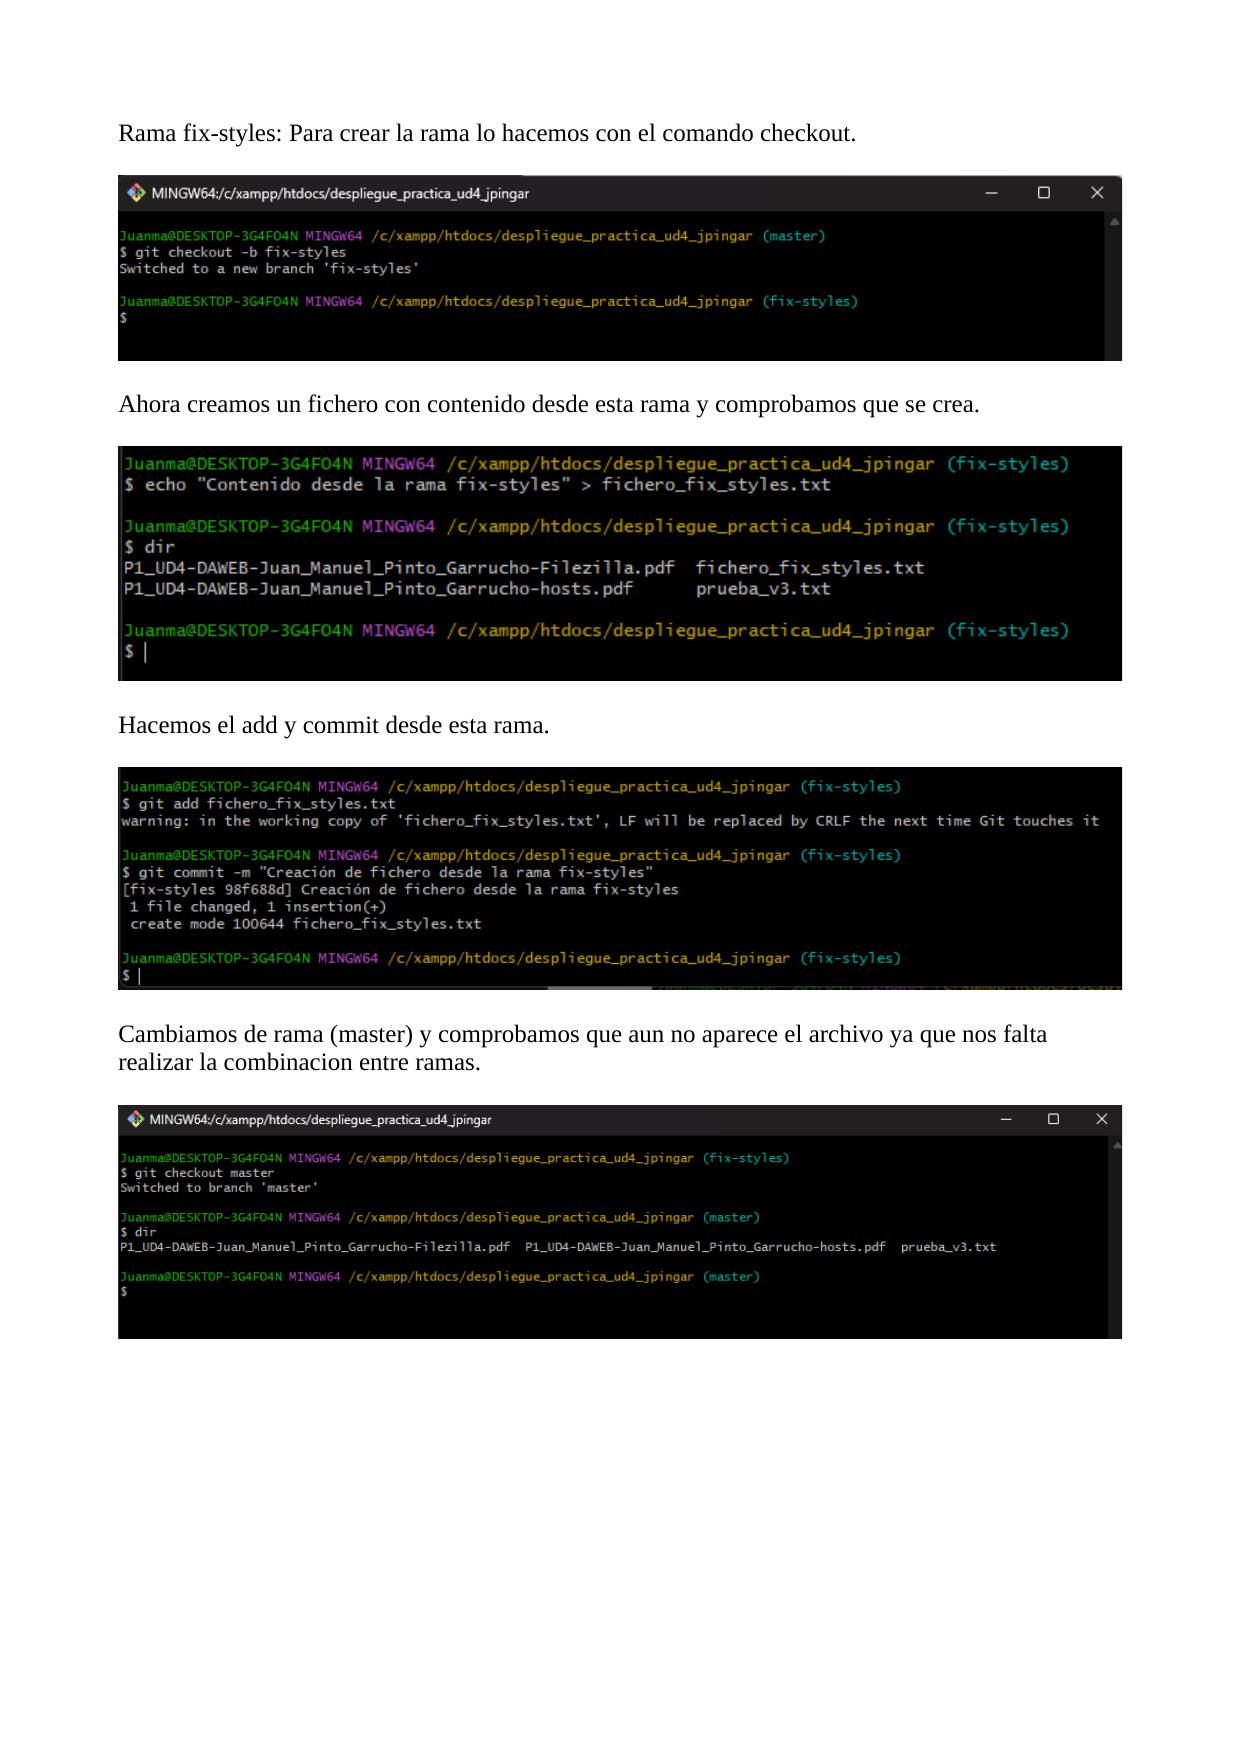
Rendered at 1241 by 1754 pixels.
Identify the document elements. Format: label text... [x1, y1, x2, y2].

picture [118, 446, 1123, 681]
picture [118, 1105, 1123, 1339]
text Rama fix-styles: Para crear la rama lo hacemos con el comando checkout. [118, 118, 1122, 147]
picture [118, 767, 1123, 990]
text Cambiamos de rama (master) y comprobamos que aun no aparece el archivo ya que nos falta realizar la combinacion entre ramas. [118, 1019, 1122, 1076]
picture [118, 175, 1123, 361]
text Hacemos el add y commit desde esta rama. [118, 710, 1122, 738]
text Ahora creamos un fichero con contenido desde esta rama y comprobamos que se crea. [118, 389, 1122, 418]
